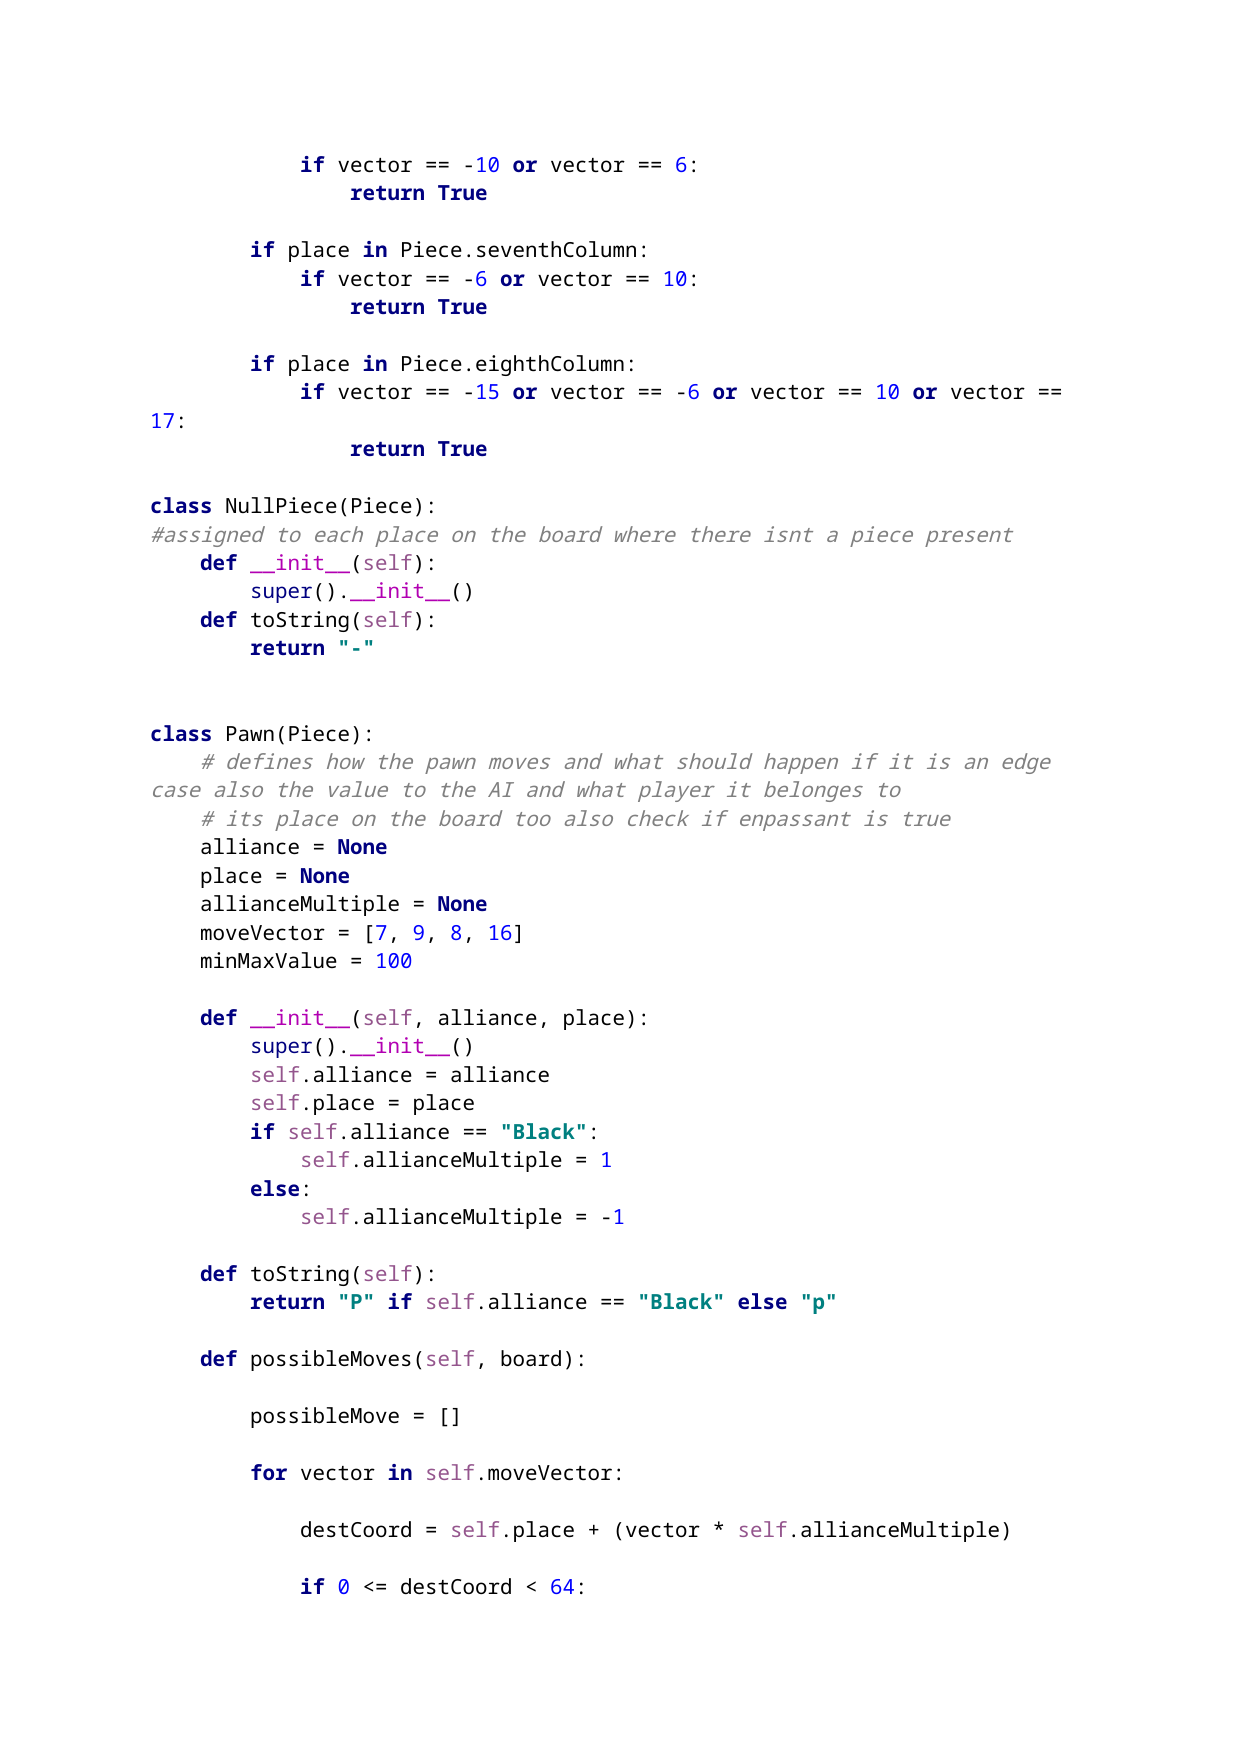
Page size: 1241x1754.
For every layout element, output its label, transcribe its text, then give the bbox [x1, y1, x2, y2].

text if vector == -10 or vector == 6: return True if place in Piece.seventhColumn: if vector == -6 or vector == 10: return True if place in Piece.eighthColumn: if vector == -15 or vector == -6 or vector == 10 or vector == 17: return True class NullPiece(Piece): #assigned to each place on the board where there isnt a piece present def __init__(self): super().__init__() def toString(self): return "-" class Pawn(Piece): # defines how the pawn moves and what should happen if it is an edge case also the value to the AI and what player it belonges to # its place on the board too also check if enpassant is true alliance = None place = None allianceMultiple = None moveVector = [7, 9, 8, 16] minMaxValue = 100 def __init__(self, alliance, place): super().__init__() self.alliance = alliance self.place = place if self.alliance == "Black": self.allianceMultiple = 1 else: self.allianceMultiple = -1 def toString(self): return "P" if self.alliance == "Black" else "p" def possibleMoves(self, board): possibleMove = [] for vector in self.moveVector: destCoord = self.place + (vector * self.allianceMultiple) if 0 <= destCoord < 64: [150, 150, 1090, 1600]
